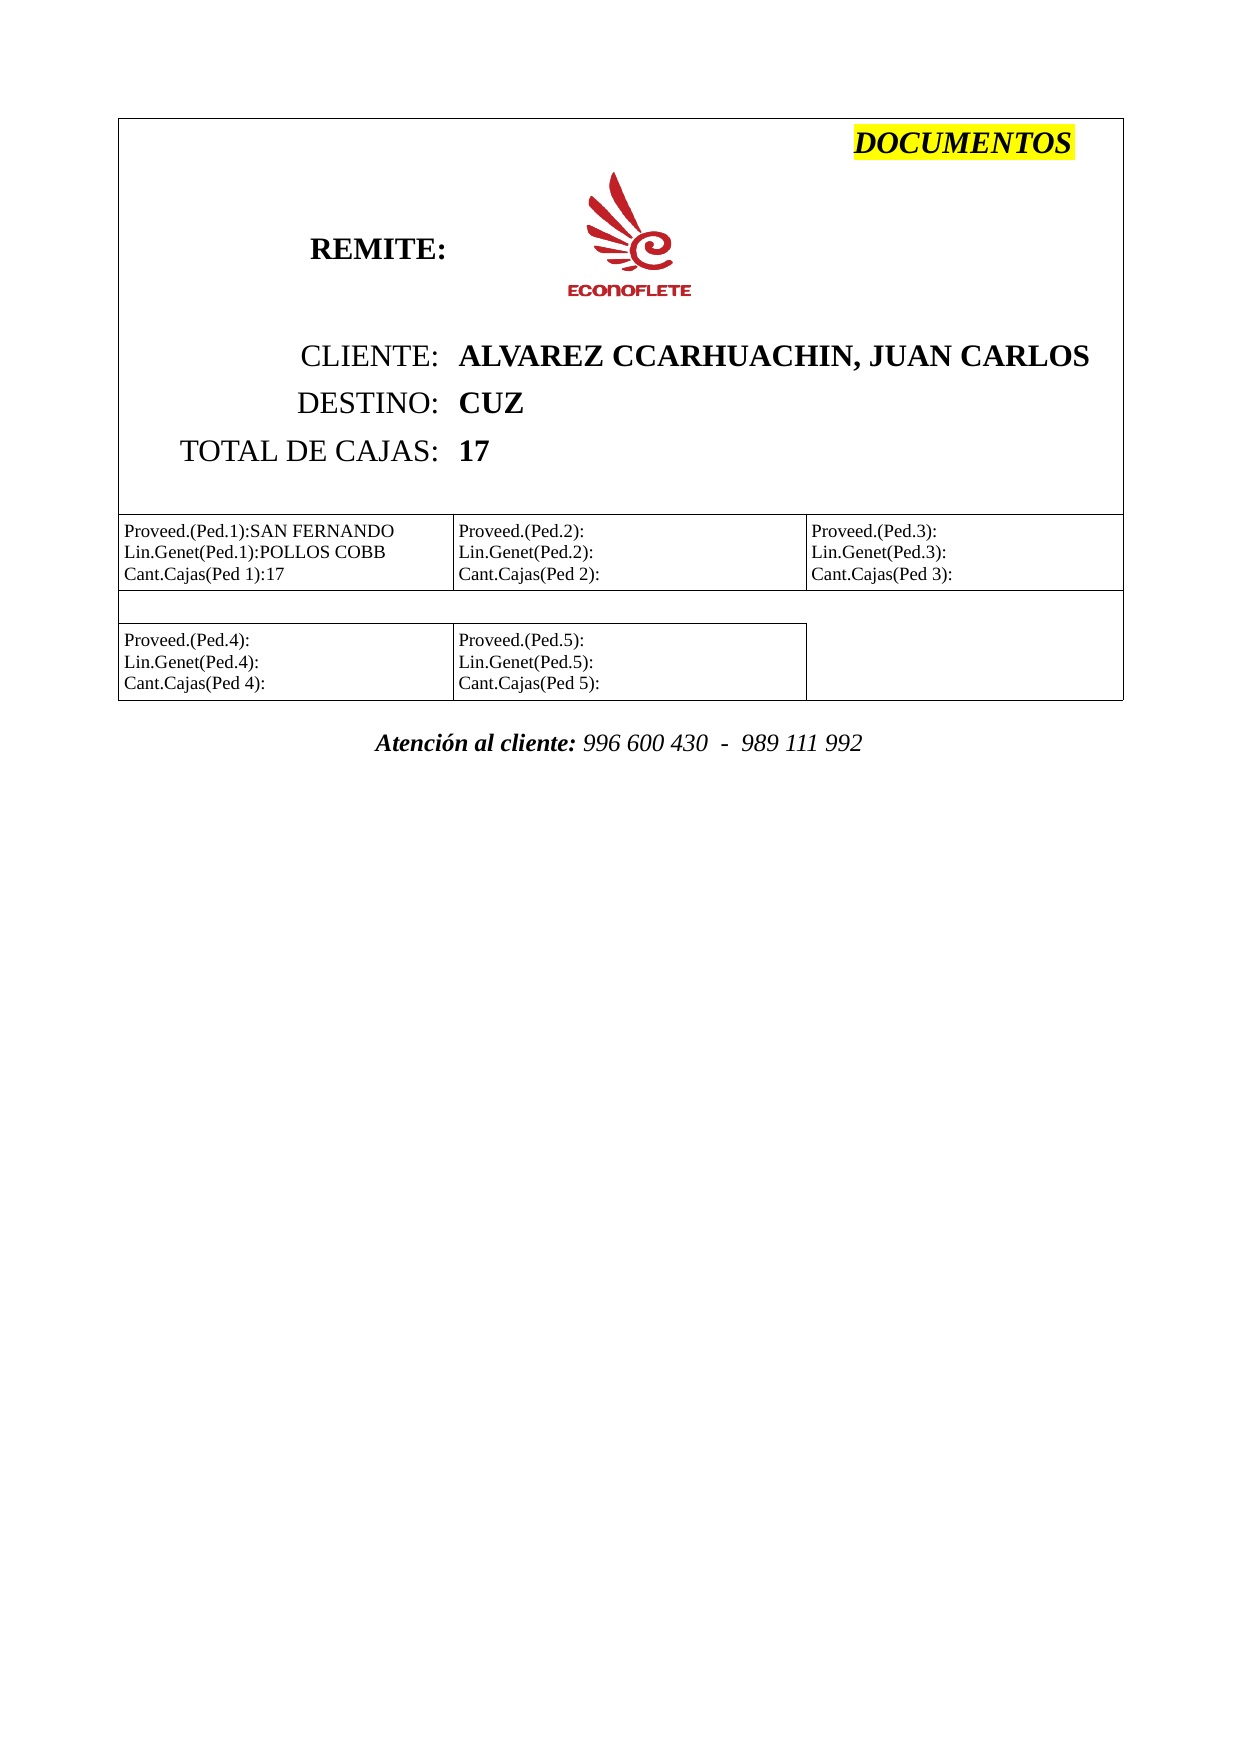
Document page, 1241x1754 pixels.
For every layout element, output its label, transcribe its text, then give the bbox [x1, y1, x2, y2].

table_cell 17 [453, 426, 1123, 474]
table_cell DESTINO: [119, 379, 453, 426]
table_cell ALVAREZ CCARHUACHIN, JUAN CARLOS [453, 332, 1123, 379]
table_cell [806, 591, 1123, 623]
picture [552, 171, 707, 297]
table_cell [807, 623, 1123, 699]
table_cell CLIENTE: [119, 332, 453, 379]
table_header DOCUMENTOS [806, 119, 1123, 166]
text Atención al cliente: 996 600 430 - 989 111 992 [118, 728, 1122, 757]
table_cell [453, 591, 806, 623]
table_cell Proveed.(Ped.2): Lin.Genet(Ped.2): Cant.Cajas(Ped 2): [454, 515, 806, 590]
table_cell [806, 379, 1123, 426]
table_cell [806, 166, 1123, 332]
table_cell Proveed.(Ped.5): Lin.Genet(Ped.5): Cant.Cajas(Ped 5): [454, 624, 806, 699]
table_cell [119, 591, 453, 623]
table_cell [119, 474, 453, 514]
table_header [453, 119, 806, 166]
table_header [119, 119, 453, 166]
table_cell TOTAL DE CAJAS: [119, 426, 453, 474]
table_cell [453, 166, 806, 332]
table_cell CUZ [453, 379, 806, 426]
table_cell Proveed.(Ped.1):SAN FERNANDO Lin.Genet(Ped.1):POLLOS COBB Cant.Cajas(Ped 1):17 [119, 515, 453, 590]
table_cell [806, 474, 1123, 514]
table_cell Proveed.(Ped.3): Lin.Genet(Ped.3): Cant.Cajas(Ped 3): [807, 515, 1123, 590]
table_cell Proveed.(Ped.4): Lin.Genet(Ped.4): Cant.Cajas(Ped 4): [119, 624, 453, 699]
table_cell [453, 474, 806, 514]
table_cell REMITE: [119, 166, 453, 332]
